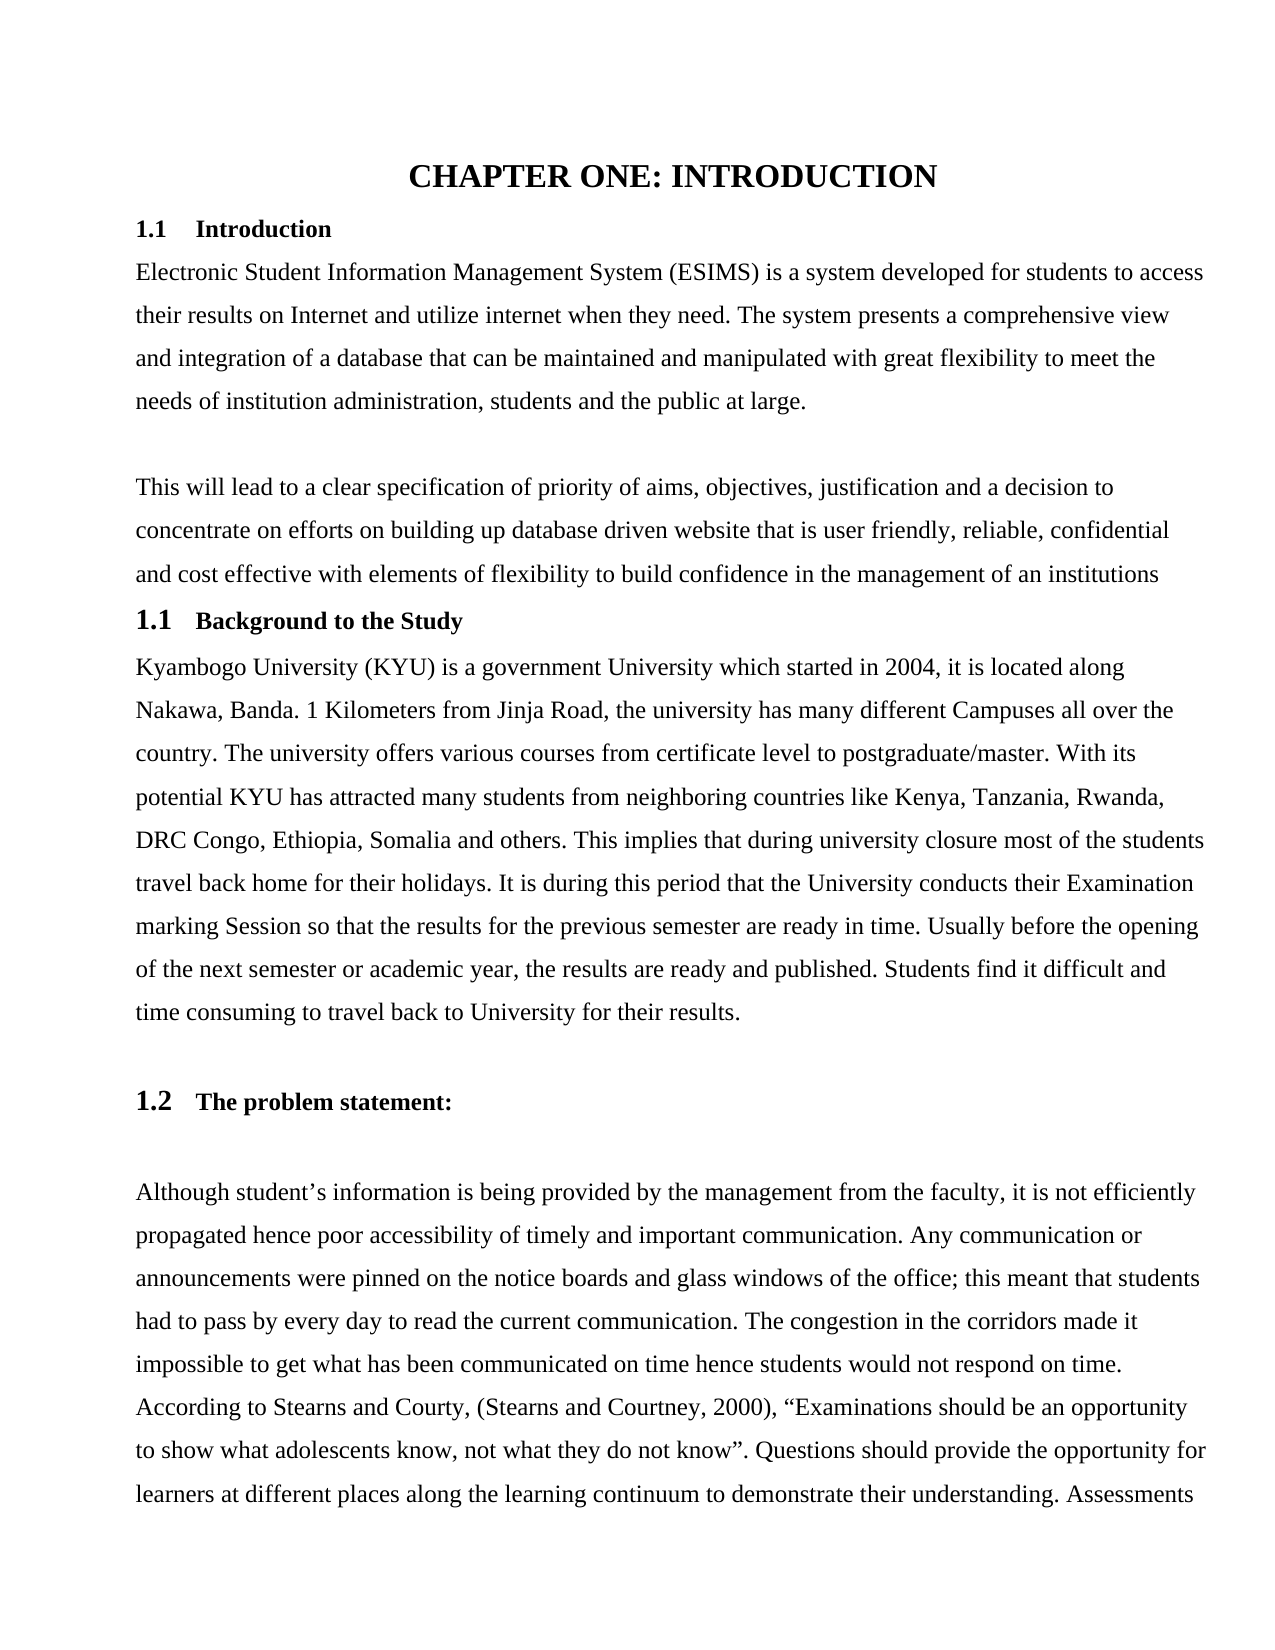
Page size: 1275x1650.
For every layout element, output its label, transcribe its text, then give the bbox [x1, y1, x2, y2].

text Electronic Student Information Management System (ESIMS) is a system developed for students to access their results on Internet and utilize internet when they need. The system presents a comprehensive view and integration of a database that can be maintained and manipulated with great flexibility to meet the needs of institution administration, students and the public at large. [135, 257, 1210, 415]
text Although student’s information is being provided by the management from the faculty, it is not efficiently propagated hence poor accessibility of timely and important communication. Any communication or announcements were pinned on the notice boards and glass windows of the office; this meant that students had to pass by every day to read the current communication. The congestion in the corridors made it impossible to get what has been communicated on time hence students would not respond on time. According to Stearns and Courty, (Stearns and Courtney, 2000), “Examinations should be an opportunity to show what adolescents know, not what they do not know”. Questions should provide the opportunity for learners at different places along the learning continuum to demonstrate their understanding. Assessments [135, 1177, 1210, 1507]
subtitle Background to the Study [135, 602, 1210, 635]
text Kyambogo University (KYU) is a government University which started in 2004, it is located along Nakawa, Banda. 1 Kilometers from Jinja Road, the university has many different Campuses all over the country. The university offers various courses from certificate level to postgraduate/master. With its potential KYU has attracted many students from neighboring countries like Kenya, Tanzania, Rwanda, DRC Congo, Ethiopia, Somalia and others. This implies that during university closure most of the students travel back home for their holidays. It is during this period that the University conducts their Examination marking Session so that the results for the previous semester are ready in time. Usually before the opening of the next semester or academic year, the results are ready and published. Students find it difficult and time consuming to travel back to University for their results. [135, 652, 1210, 1026]
subtitle The problem statement: [135, 1083, 1210, 1117]
text This will lead to a clear specification of priority of aims, objectives, justification and a decision to concentrate on efforts on building up database driven website that is user friendly, reliable, confidential and cost effective with elements of flexibility to build confidence in the management of an institutions [135, 472, 1210, 587]
subtitle Introduction [135, 214, 1210, 242]
subtitle CHAPTER ONE: INTRODUCTION [135, 156, 1210, 194]
